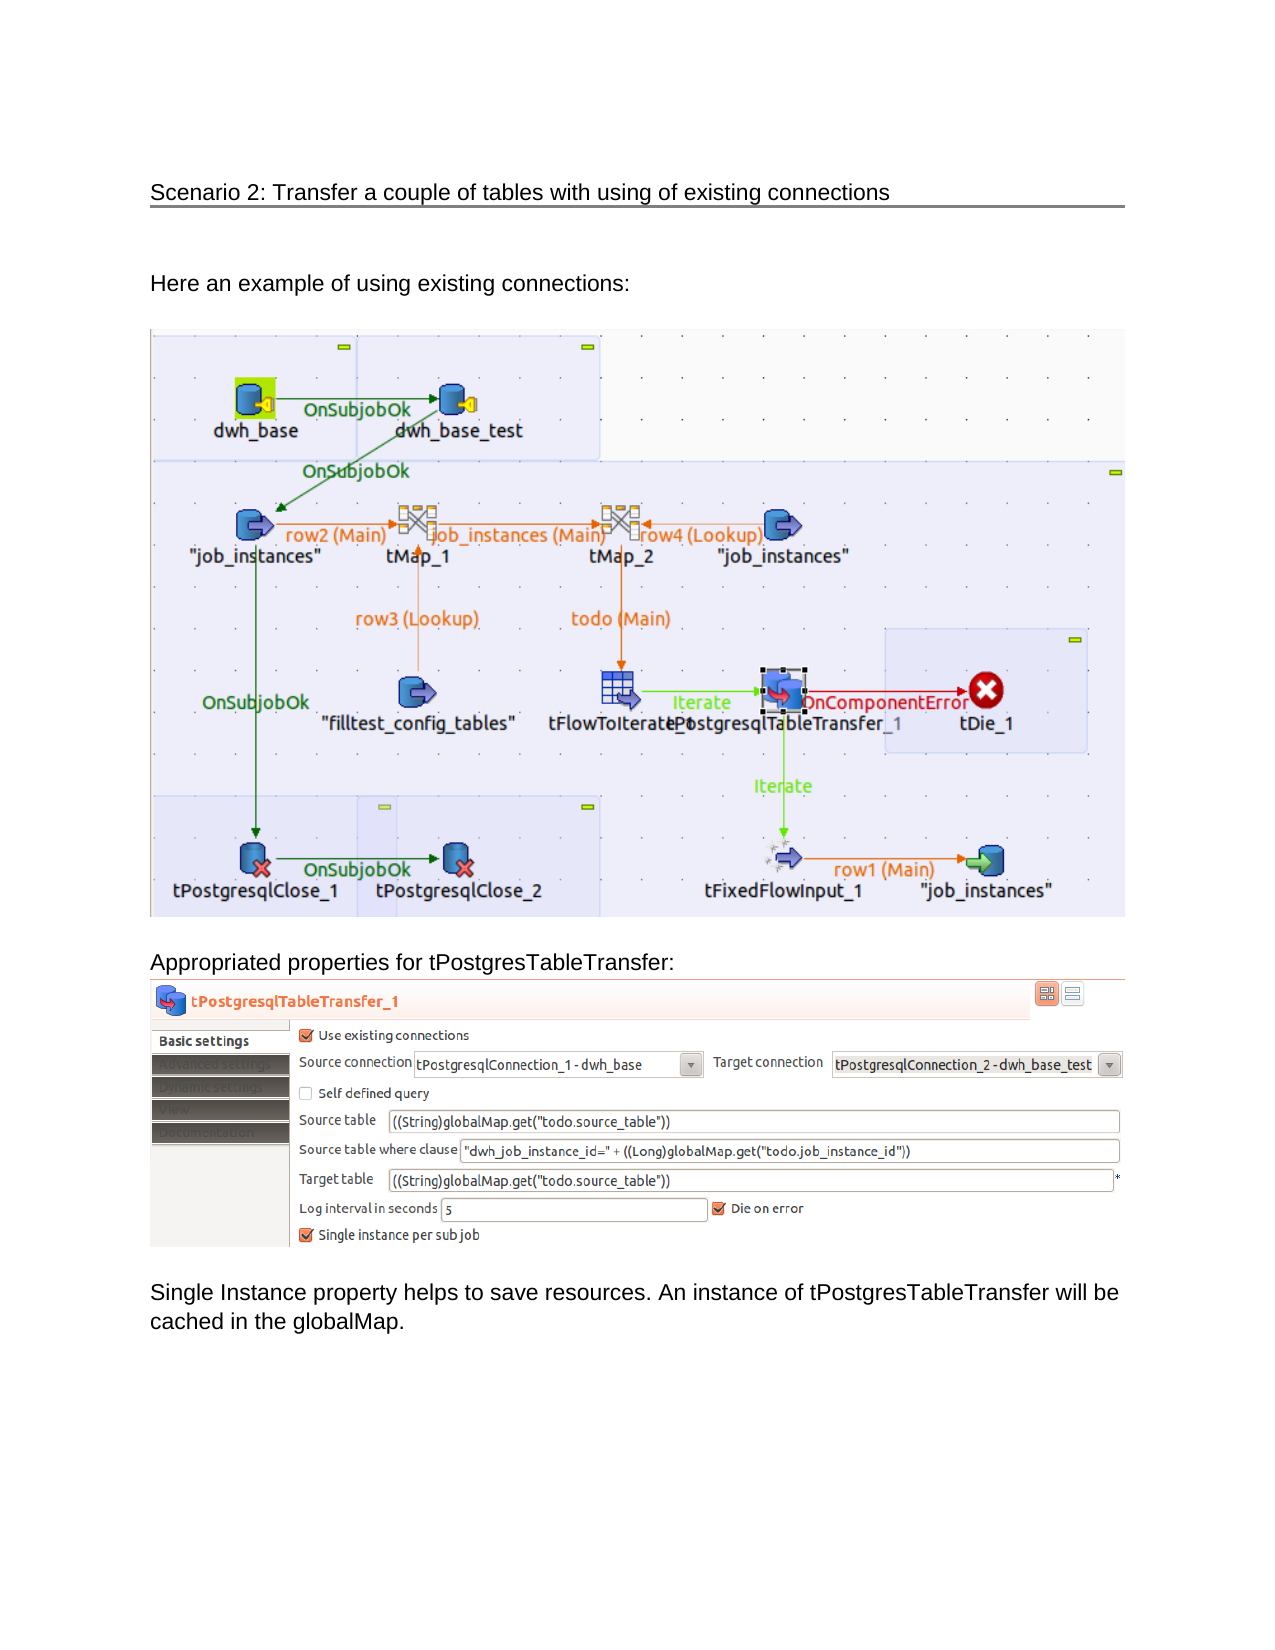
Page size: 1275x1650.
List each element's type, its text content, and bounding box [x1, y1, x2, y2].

text Scenario 2: Transfer a couple of tables with using of existing connections [150, 179, 1125, 205]
picture [150, 979, 1125, 1247]
text Here an example of using existing connections: [150, 271, 1125, 296]
picture [150, 329, 1125, 917]
text Appropriated properties for tPostgresTableTransfer: [150, 950, 1125, 976]
text Single Instance property helps to save resources. An instance of tPostgresTableTransfer will be cached in the globalMap. [150, 1280, 1125, 1335]
